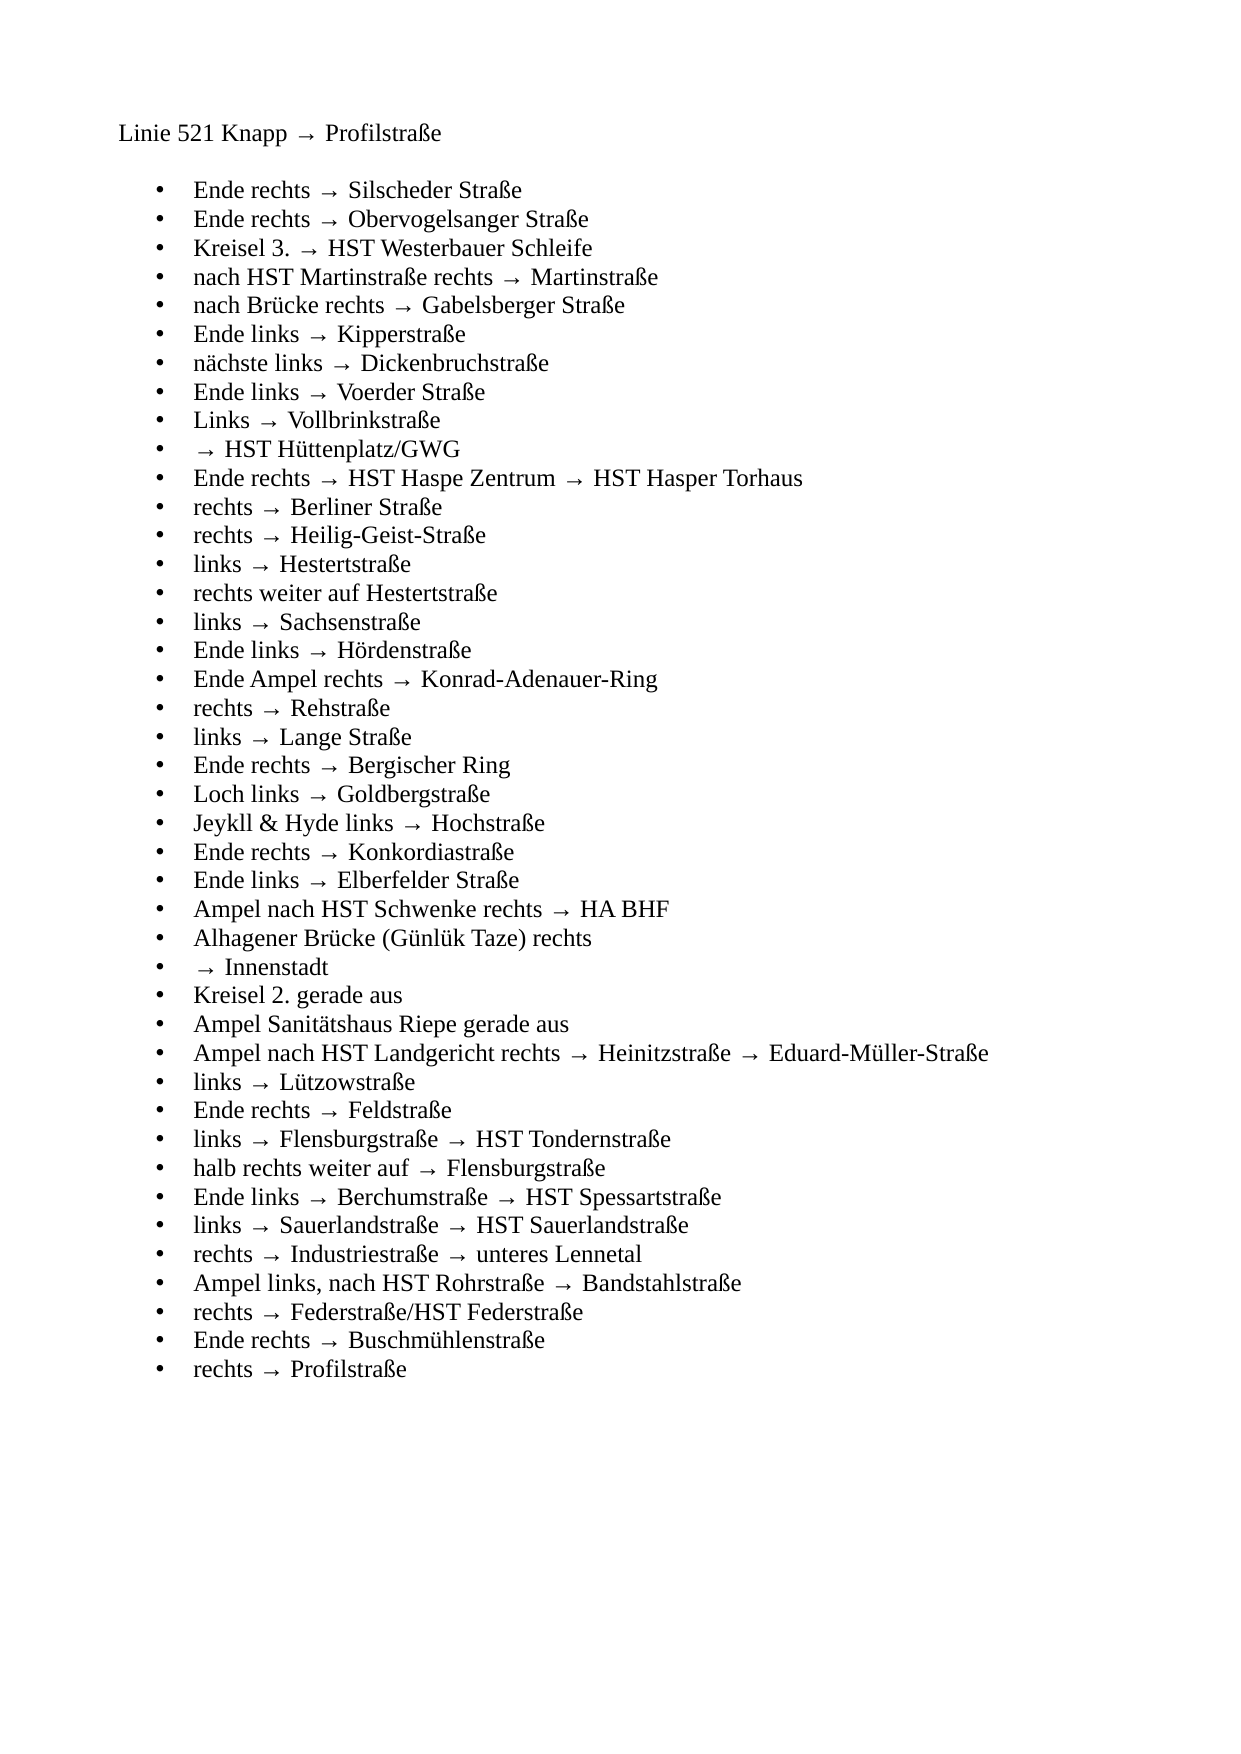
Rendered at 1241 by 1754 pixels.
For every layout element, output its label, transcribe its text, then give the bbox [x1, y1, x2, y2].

list rechts → Federstraße/HST Federstraße [156, 1297, 1122, 1326]
list links → Flensburgstraße → HST Tondernstraße [156, 1124, 1122, 1153]
list Ende links → Voerder Straße [156, 377, 1122, 406]
list halb rechts weiter auf → Flensburgstraße [156, 1153, 1122, 1182]
list Loch links → Goldbergstraße [156, 779, 1122, 808]
list Alhagener Brücke (Günlük Taze) rechts [156, 923, 1122, 952]
list rechts → Rehstraße [156, 693, 1122, 722]
list rechts weiter auf Hestertstraße [156, 578, 1122, 607]
list Ende rechts → Feldstraße [156, 1096, 1122, 1124]
list links → Lange Straße [156, 722, 1122, 751]
list Ende links → Hördenstraße [156, 636, 1122, 664]
list links → Hestertstraße [156, 549, 1122, 578]
list nächste links → Dickenbruchstraße [156, 348, 1122, 377]
list Kreisel 3. → HST Westerbauer Schleife [156, 233, 1122, 262]
list Ende rechts → Buschmühlenstraße [156, 1326, 1122, 1354]
list Ende rechts → Obervogelsanger Straße [156, 204, 1122, 233]
list Ende links → Kipperstraße [156, 319, 1122, 348]
list Ampel nach HST Landgericht rechts → Heinitzstraße → Eduard-Müller-Straße [156, 1038, 1122, 1067]
list Ende rechts → HST Haspe Zentrum → HST Hasper Torhaus [156, 463, 1122, 492]
list Ampel nach HST Schwenke rechts → HA BHF [156, 894, 1122, 923]
list Ampel Sanitätshaus Riepe gerade aus [156, 1009, 1122, 1038]
list → Innenstadt [156, 952, 1122, 981]
list nach Brücke rechts → Gabelsberger Straße [156, 291, 1122, 319]
list Ende rechts → Konkordiastraße [156, 837, 1122, 866]
list links → Sauerlandstraße → HST Sauerlandstraße [156, 1211, 1122, 1239]
list links → Lützowstraße [156, 1067, 1122, 1096]
list links → Sachsenstraße [156, 607, 1122, 636]
list Links → Vollbrinkstraße [156, 406, 1122, 434]
list Ende links → Elberfelder Straße [156, 866, 1122, 894]
list Ende rechts → Bergischer Ring [156, 751, 1122, 779]
list rechts → Industriestraße → unteres Lennetal [156, 1239, 1122, 1268]
list Ende rechts → Silscheder Straße [156, 176, 1122, 204]
list nach HST Martinstraße rechts → Martinstraße [156, 262, 1122, 291]
list Jeykll & Hyde links → Hochstraße [156, 808, 1122, 837]
list → HST Hüttenplatz/GWG [156, 434, 1122, 463]
list Kreisel 2. gerade aus [156, 981, 1122, 1009]
text Linie 521 Knapp → Profilstraße [118, 118, 1122, 147]
list rechts → Berliner Straße [156, 492, 1122, 521]
list Ende Ampel rechts → Konrad-Adenauer-Ring [156, 664, 1122, 693]
list rechts → Heilig-Geist-Straße [156, 521, 1122, 549]
list Ampel links, nach HST Rohrstraße → Bandstahlstraße [156, 1268, 1122, 1297]
list Ende links → Berchumstraße → HST Spessartstraße [156, 1182, 1122, 1211]
list rechts → Profilstraße [156, 1354, 1122, 1383]
